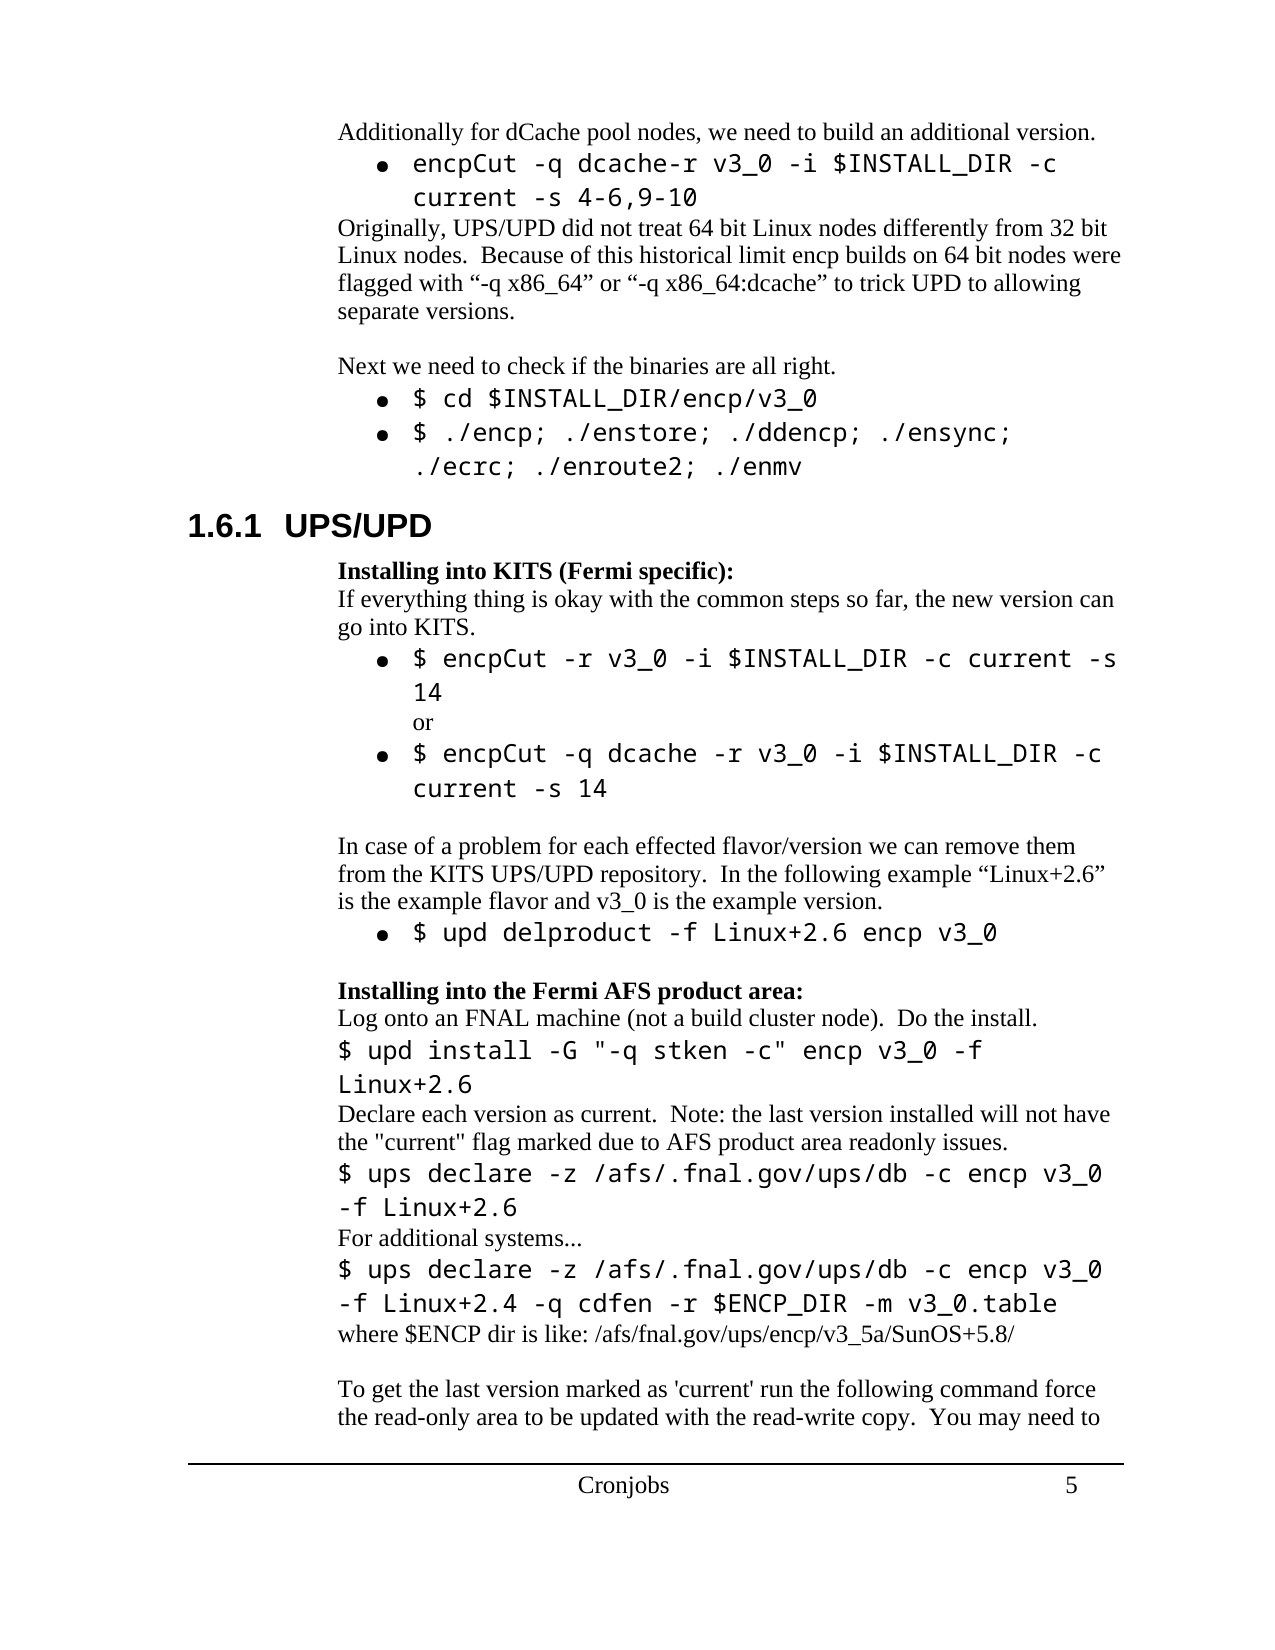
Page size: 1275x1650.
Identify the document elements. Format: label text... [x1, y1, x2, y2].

text $ ups declare -z /afs/.fnal.gov/ups/db -c encp v3_0 -f Linux+2.6 [337, 1156, 1125, 1224]
list $ encpCut -r v3_0 -i $INSTALL_DIR -c current -s 14 or [375, 640, 1125, 736]
text To get the last version marked as 'current' run the following command force the read-only area to be updated with the read-write copy. You may need to [337, 1375, 1125, 1431]
text Declare each version as current. Note: the last version installed will not have the "current" flag marked due to AFS product area readonly issues. [337, 1100, 1125, 1156]
list $ encpCut -q dcache -r v3_0 -i $INSTALL_DIR -c current -s 14 [375, 736, 1125, 804]
text where $ENCP dir is like: /afs/fnal.gov/ups/encp/v3_5a/SunOS+5.8/ [337, 1320, 1125, 1347]
subtitle UPS/UPD [187, 507, 1125, 545]
text Next we need to check if the binaries are all right. [337, 352, 1125, 380]
list $ upd delproduct -f Linux+2.6 encp v3_0 [375, 915, 1125, 949]
text Log onto an FNAL machine (not a build cluster node). Do the install. [337, 1004, 1125, 1032]
text In case of a problem for each effected flavor/version we can remove them from the KITS UPS/UPD repository. In the following example “Linux+2.6” is the example flavor and v3_0 is the example version. [337, 832, 1125, 915]
text For additional systems... [337, 1224, 1125, 1252]
text $ ups declare -z /afs/.fnal.gov/ups/db -c encp v3_0 -f Linux+2.4 -q cdfen -r $ENCP_DIR -m v3_0.table [337, 1252, 1125, 1320]
text Originally, UPS/UPD did not treat 64 bit Linux nodes differently from 32 bit Linux nodes. Because of this historical limit encp builds on 64 bit nodes were flagged with “-q x86_64” or “-q x86_64:dcache” to trick UPD to allowing separate versions. [337, 214, 1125, 325]
list $ cd $INSTALL_DIR/encp/v3_0 [375, 380, 1125, 414]
text Installing into the Fermi AFS product area: [337, 977, 1125, 1004]
list $ ./encp; ./enstore; ./ddencp; ./ensync; ./ecrc; ./enroute2; ./enmv [375, 414, 1125, 482]
list encpCut -q dcache-r v3_0 -i $INSTALL_DIR -c current -s 4-6,9-10 [375, 146, 1125, 214]
text $ upd install -G "-q stken -c" encp v3_0 -f Linux+2.6 [337, 1032, 1125, 1100]
text If everything thing is okay with the common steps so far, the new version can go into KITS. [337, 585, 1125, 640]
text Additionally for dCache pool nodes, we need to build an additional version. [337, 118, 1125, 146]
text Installing into KITS (Fermi specific): [337, 557, 1125, 585]
